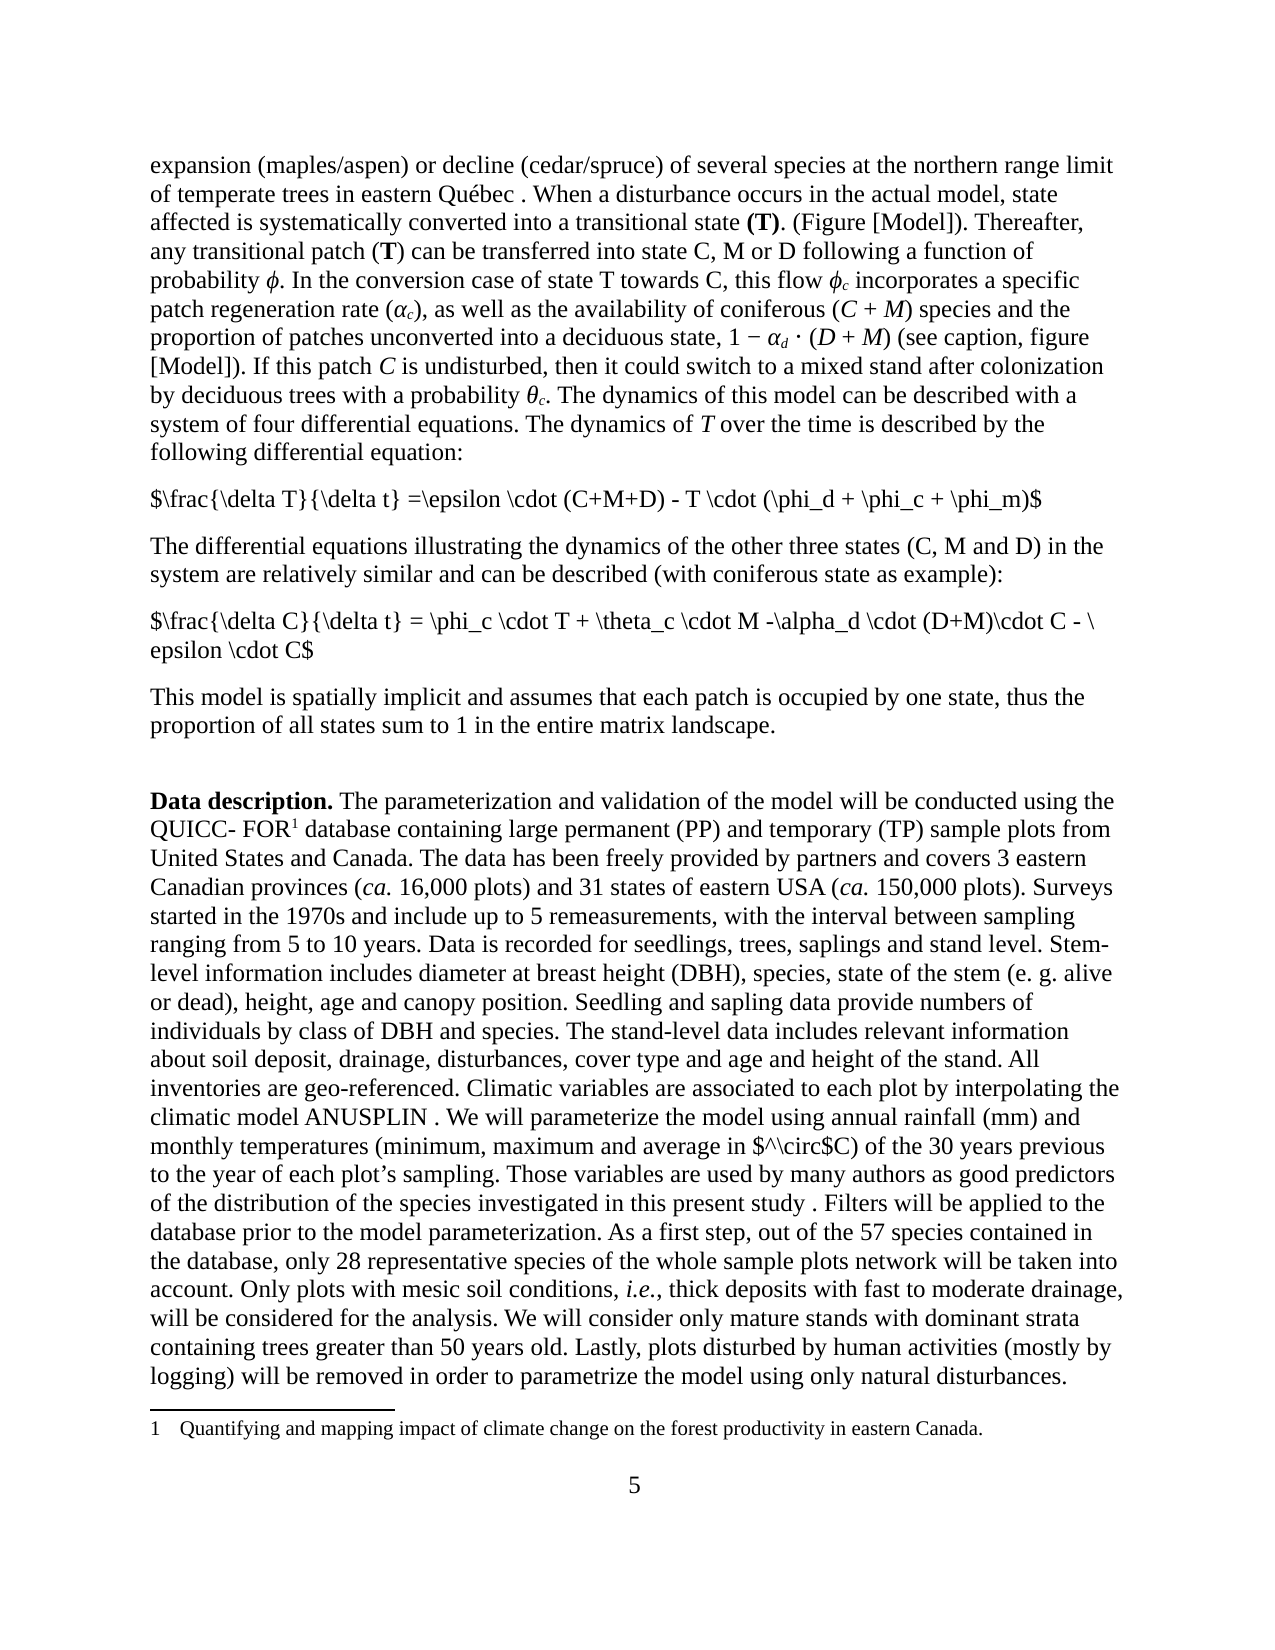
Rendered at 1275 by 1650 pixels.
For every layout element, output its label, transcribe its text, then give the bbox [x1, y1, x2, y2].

text The differential equations illustrating the dynamics of the other three states (C, M and D) in the system are relatively similar and can be described (with coniferous state as example): [150, 531, 1125, 588]
text Data description. The parameterization and validation of the model will be conducted using the QUICC- FOR database containing large permanent (PP) and temporary (TP) sample plots from United States and Canada. The data has been freely provided by partners and covers 3 eastern Canadian provinces (ca. 16,000 plots) and 31 states of eastern USA (ca. 150,000 plots). Surveys started in the 1970s and include up to 5 remeasurements, with the interval between sampling ranging from 5 to 10 years. Data is recorded for seedlings, trees, saplings and stand level. Stem-level information includes diameter at breast height (DBH), species, state of the stem (e. g. alive or dead), height, age and canopy position. Seedling and sapling data provide numbers of individuals by class of DBH and species. The stand-level data includes relevant information about soil deposit, drainage, disturbances, cover type and age and height of the stand. All inventories are geo-referenced. Climatic variables are associated to each plot by interpolating the climatic model ANUSPLIN . We will parameterize the model using annual rainfall (mm) and monthly temperatures (minimum, maximum and average in $^\circ$C) of the 30 years previous to the year of each plot’s sampling. Those variables are used by many authors as good predictors of the distribution of the species investigated in this present study . Filters will be applied to the database prior to the model parameterization. As a first step, out of the 57 species contained in the database, only 28 representative species of the whole sample plots network will be taken into account. Only plots with mesic soil conditions, i.e., thick deposits with fast to moderate drainage, will be considered for the analysis. We will consider only mature stands with dominant strata containing trees greater than 50 years old. Lastly, plots disturbed by human activities (mostly by logging) will be removed in order to parametrize the model using only natural disturbances. [150, 786, 1125, 1389]
text $\frac{\delta C}{\delta t} = \phi_c \cdot T + \theta_c \cdot M -\alpha_d \cdot (D+M)\cdot C - \epsilon \cdot C$ [150, 606, 1125, 664]
text Quantifying and mapping impact of climate change on the forest productivity in eastern Canada. [150, 1416, 1125, 1440]
text expansion (maples/aspen) or decline (cedar/spruce) of several species at the northern range limit of temperate trees in eastern Québec . When a disturbance occurs in the actual model, state affected is systematically converted into a transitional state (T). (Figure [Model]). Thereafter, any transitional patch (T) can be transferred into state C, M or D following a function of probability ϕ. In the conversion case of state T towards C, this flow ϕc incorporates a specific patch regeneration rate (αc), as well as the availability of coniferous (C + M) species and the proportion of patches unconverted into a deciduous state, 1 − αd ⋅ (D + M) (see caption, figure [Model]). If this patch C is undisturbed, then it could switch to a mixed stand after colonization by deciduous trees with a probability θc. The dynamics of this model can be described with a system of four differential equations. The dynamics of T over the time is described by the following differential equation: [150, 150, 1125, 466]
text $\frac{\delta T}{\delta t} =\epsilon \cdot (C+M+D) - T \cdot (\phi_d + \phi_c + \phi_m)$ [150, 484, 1125, 513]
text This model is spatially implicit and assumes that each patch is occupied by one state, thus the proportion of all states sum to 1 in the entire matrix landscape. [150, 682, 1125, 768]
